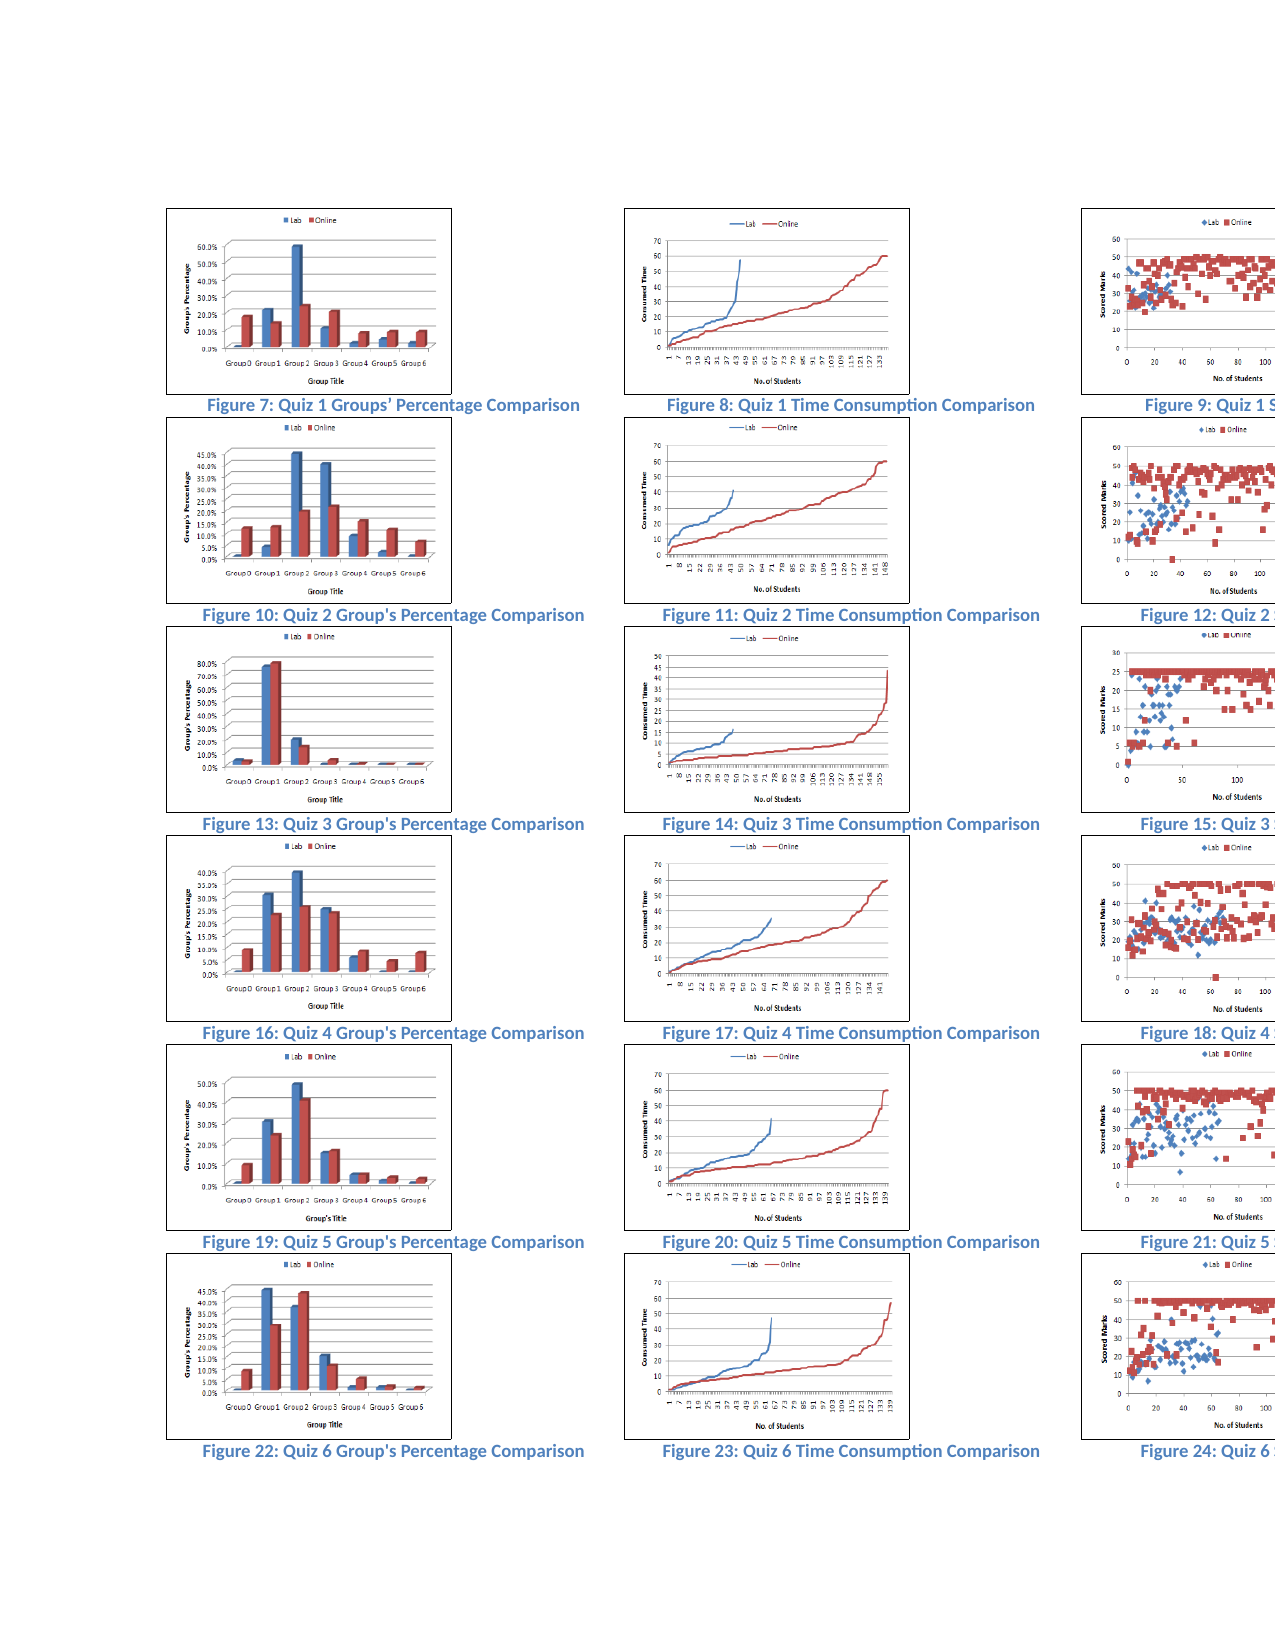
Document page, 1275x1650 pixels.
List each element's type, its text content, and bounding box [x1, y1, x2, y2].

table_cell Figure 21: Quiz 5 Scored Marks Comparison [1080, 1044, 1275, 1253]
table_cell Figure 17: Quiz 4 Time Consumption Comparison [623, 835, 1080, 1044]
picture [181, 1051, 437, 1223]
picture [1096, 633, 1275, 805]
table_cell Figure 12: Quiz 2 Scored Marks Comparison [1080, 417, 1275, 626]
table_cell Figure 20: Quiz 5 Time Consumption Comparison [623, 1044, 1080, 1253]
table_cell Figure 19: Quiz 5 Group's Percentage Comparison [165, 1044, 622, 1253]
picture [181, 1260, 437, 1432]
picture [638, 1051, 894, 1223]
picture [181, 633, 437, 805]
picture [638, 1260, 894, 1432]
picture [181, 842, 437, 1014]
picture [1096, 424, 1275, 596]
picture [638, 633, 894, 805]
picture [1096, 215, 1275, 386]
picture [638, 842, 894, 1014]
table_cell Figure 15: Quiz 3 Scored Marks Comparison [1080, 626, 1275, 835]
table_cell Figure 23: Quiz 6 Time Consumption Comparison [623, 1253, 1080, 1462]
table_cell Figure 10: Quiz 2 Group's Percentage Comparison [165, 417, 622, 626]
table_cell Figure 11: Quiz 2 Time Consumption Comparison [623, 417, 1080, 626]
table_cell Figure 24: Quiz 6 Scored Marks Comparison [1080, 1253, 1275, 1462]
table_cell Figure 13: Quiz 3 Group's Percentage Comparison [165, 626, 622, 835]
table_header Figure 7: Quiz 1 Groups’ Percentage Comparison [165, 208, 622, 417]
picture [1096, 842, 1275, 1014]
picture [1096, 1260, 1275, 1432]
picture [638, 424, 894, 596]
table_cell Figure 22: Quiz 6 Group's Percentage Comparison [165, 1253, 622, 1462]
table_header Figure 8: Quiz 1 Time Consumption Comparison [623, 208, 1080, 417]
picture [638, 215, 894, 386]
table_header Figure 9: Quiz 1 Scored Marks Comparison [1080, 208, 1275, 417]
table_cell Figure 18: Quiz 4 Scored Marks Comparison [1080, 835, 1275, 1044]
table_cell Figure 16: Quiz 4 Group's Percentage Comparison [165, 835, 622, 1044]
table_cell Figure 14: Quiz 3 Time Consumption Comparison [623, 626, 1080, 835]
picture [181, 424, 437, 596]
picture [181, 215, 437, 386]
picture [1096, 1051, 1275, 1223]
